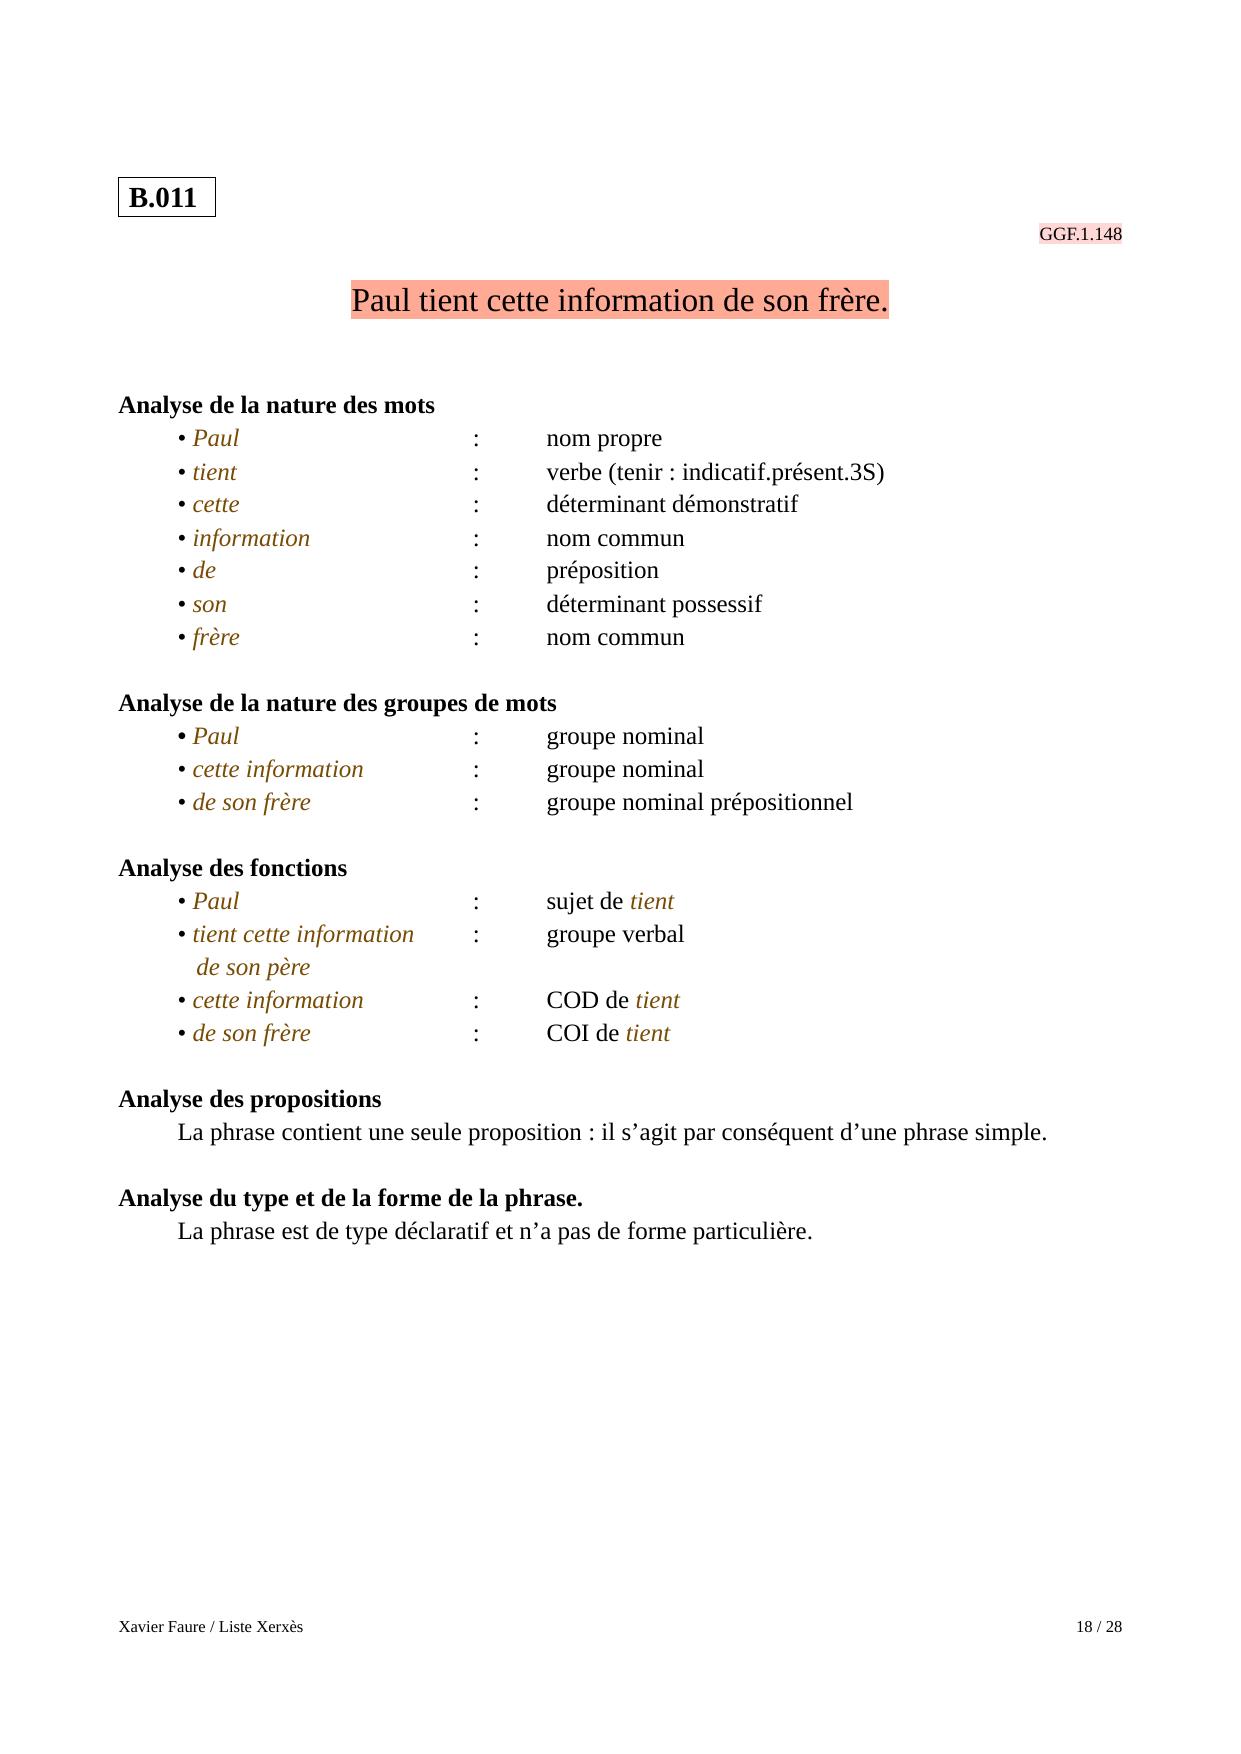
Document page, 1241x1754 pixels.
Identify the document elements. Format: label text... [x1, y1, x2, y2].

text de son père [177, 952, 1122, 981]
text • cette information : COD de tient [177, 985, 1122, 1014]
text Analyse de la nature des mots [118, 391, 1122, 419]
text GGF.1.148 [118, 223, 1039, 244]
text • cette : déterminant démonstratif [177, 489, 1122, 518]
text • de son frère : groupe nominal prépositionnel [177, 787, 1122, 816]
text La phrase contient une seule proposition : il s’agit par conséquent d’une phrase simple. [177, 1117, 1122, 1146]
text B.011 [119, 178, 215, 216]
text Analyse des propositions [118, 1084, 1122, 1113]
text Paul tient cette information de son frère. [118, 280, 1122, 319]
text • de son frère : COI de tient [177, 1018, 1122, 1047]
text Analyse de la nature des groupes de mots [118, 688, 1122, 716]
text Analyse des fonctions [118, 853, 1122, 882]
text • cette information : groupe nominal [177, 754, 1122, 782]
text La phrase est de type déclaratif et n’a pas de forme particulière. [177, 1216, 1122, 1245]
text • Paul : sujet de tient [177, 886, 1122, 914]
text • frère : nom commun [177, 622, 1122, 650]
text Analyse du type et de la forme de la phrase. [118, 1183, 1122, 1212]
text • Paul : groupe nominal [177, 721, 1122, 749]
text [216, 177, 1122, 217]
text • Paul : nom propre [177, 423, 1122, 452]
text • tient cette information : groupe verbal [177, 919, 1122, 948]
text • son : déterminant possessif [177, 589, 1122, 617]
text • tient : verbe (tenir : indicatif.présent.3S) [177, 457, 1122, 485]
text • de : préposition [177, 556, 1122, 584]
text • information : nom commun [177, 523, 1122, 551]
